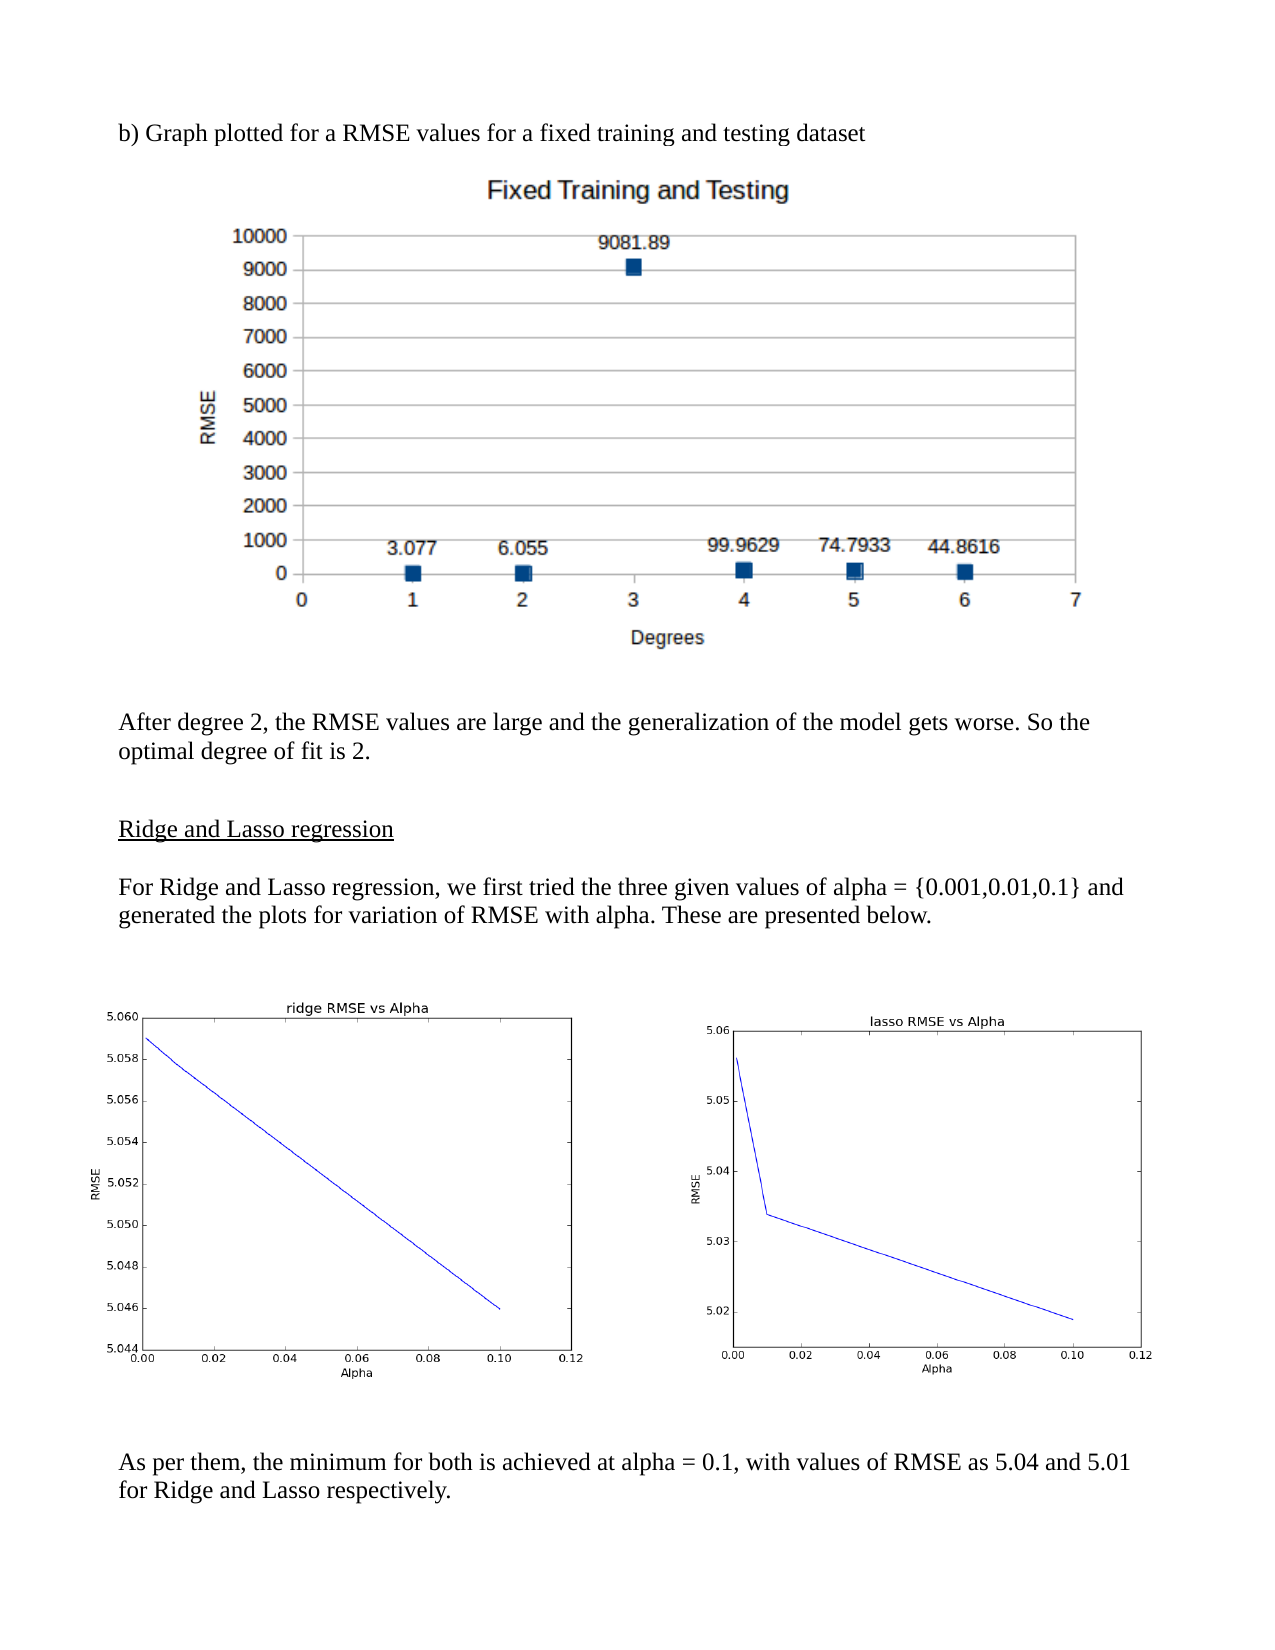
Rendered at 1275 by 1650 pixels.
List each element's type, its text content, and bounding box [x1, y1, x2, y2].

picture [667, 991, 1193, 1386]
text Ridge and Lasso regression [118, 814, 1157, 843]
text b) Graph plotted for a RMSE values for a fixed training and testing dataset [118, 118, 1157, 147]
text As per them, the minimum for both is achieved at alpha = 0.1, with values of RMSE as 5.04 and 5.01 for Ridge and Lasso respectively. [118, 1447, 1157, 1504]
picture [73, 977, 626, 1391]
picture [165, 146, 1110, 679]
text For Ridge and Lasso regression, we first tried the three given values of alpha = {0.001,0.01,0.1} and generated the plots for variation of RMSE with alpha. These are presented below. [118, 872, 1157, 929]
text After degree 2, the RMSE values are large and the generalization of the model gets worse. So the optimal degree of fit is 2. [118, 707, 1157, 764]
